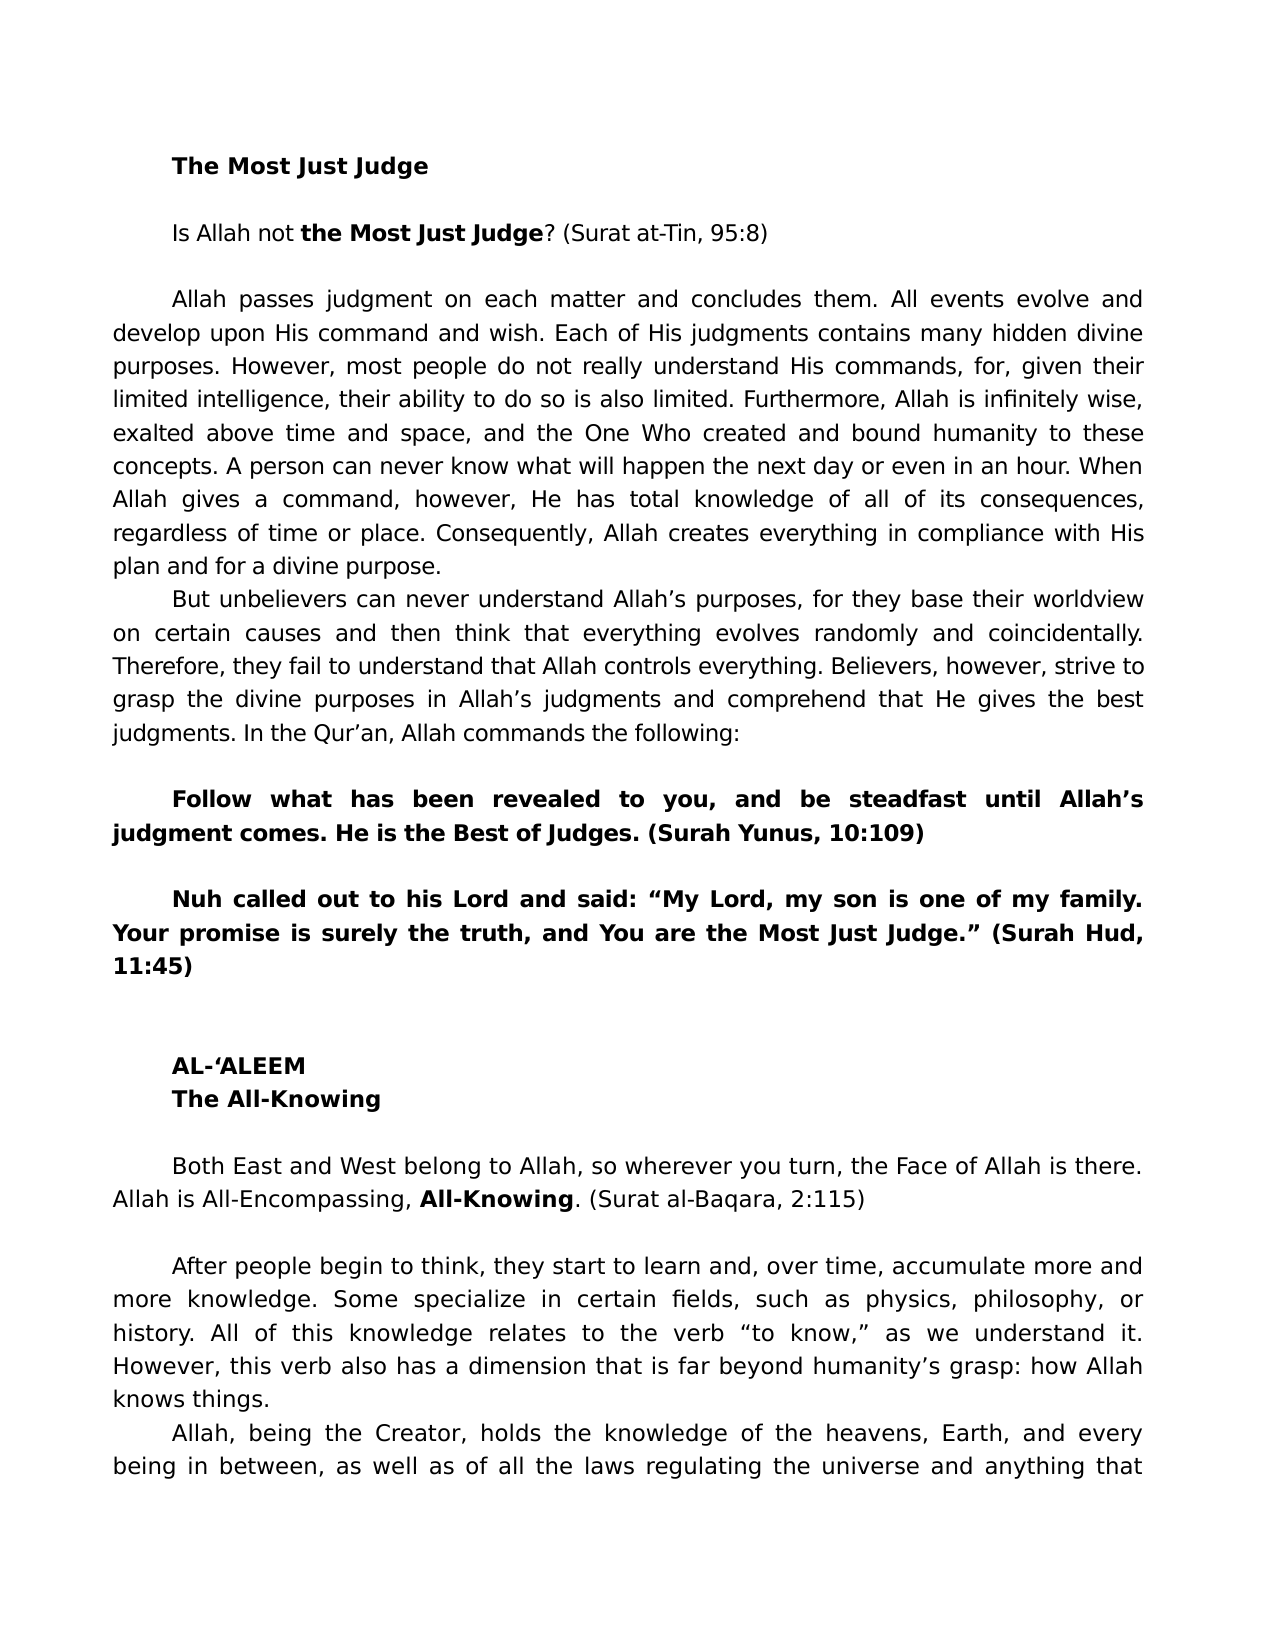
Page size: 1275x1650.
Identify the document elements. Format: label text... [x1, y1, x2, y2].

text Allah passes judgment on each matter and concludes them. All events evolve and develop upon His command and wish. Each of His judgments contains many hidden divine purposes. However, most people do not really understand His commands, for, given their limited intelligence, their ability to do so is also limited. Furthermore, Allah is infinitely wise, exalted above time and space, and the One Who created and bound humanity to these concepts. A person can never know what will happen the next day or even in an hour. When Allah gives a command, however, He has total knowledge of all of its consequences, regardless of time or place. Consequently, Allah creates everything in compliance with His plan and for a divine purpose. [112, 281, 1145, 581]
text But unbelievers can never understand Allah’s purposes, for they base their worldview on certain causes and then think that everything evolves randomly and coincidentally. Therefore, they fail to understand that Allah controls everything. Believers, however, strive to grasp the divine purposes in Allah’s judgments and comprehend that He gives the best judgments. In the Qur’an, Allah commands the following: [112, 581, 1145, 748]
text After people begin to think, they start to learn and, over time, accumulate more and more knowledge. Some specialize in certain fields, such as physics, philosophy, or history. All of this knowledge relates to the verb “to know,” as we understand it. However, this verb also has a dimension that is far beyond humanity’s grasp: how Allah knows things. [112, 1248, 1145, 1414]
text The Most Just Judge [112, 148, 1145, 181]
text The All-Knowing [112, 1081, 1145, 1114]
text Allah, being the Creator, holds the knowledge of the heavens, Earth, and every being in between, as well as of all the laws regulating the universe and anything that [112, 1414, 1145, 1481]
text Both East and West belong to Allah, so wherever you turn, the Face of Allah is there. Allah is All-Encompassing, All-Knowing. (Surat al-Baqara, 2:115) [112, 1148, 1145, 1214]
text Follow what has been revealed to you, and be steadfast until Allah’s judgment comes. He is the Best of Judges. (Surah Yunus, 10:109) [112, 781, 1145, 848]
text Is Allah not the Most Just Judge? (Surat at-Tin, 95:8) [112, 214, 1145, 248]
text Nuh called out to his Lord and said: “My Lord, my son is one of my family. Your promise is surely the truth, and You are the Most Just Judge.” (Surah Hud, 11:45) [112, 881, 1145, 981]
text AL-‘ALEEM [112, 1048, 1145, 1081]
